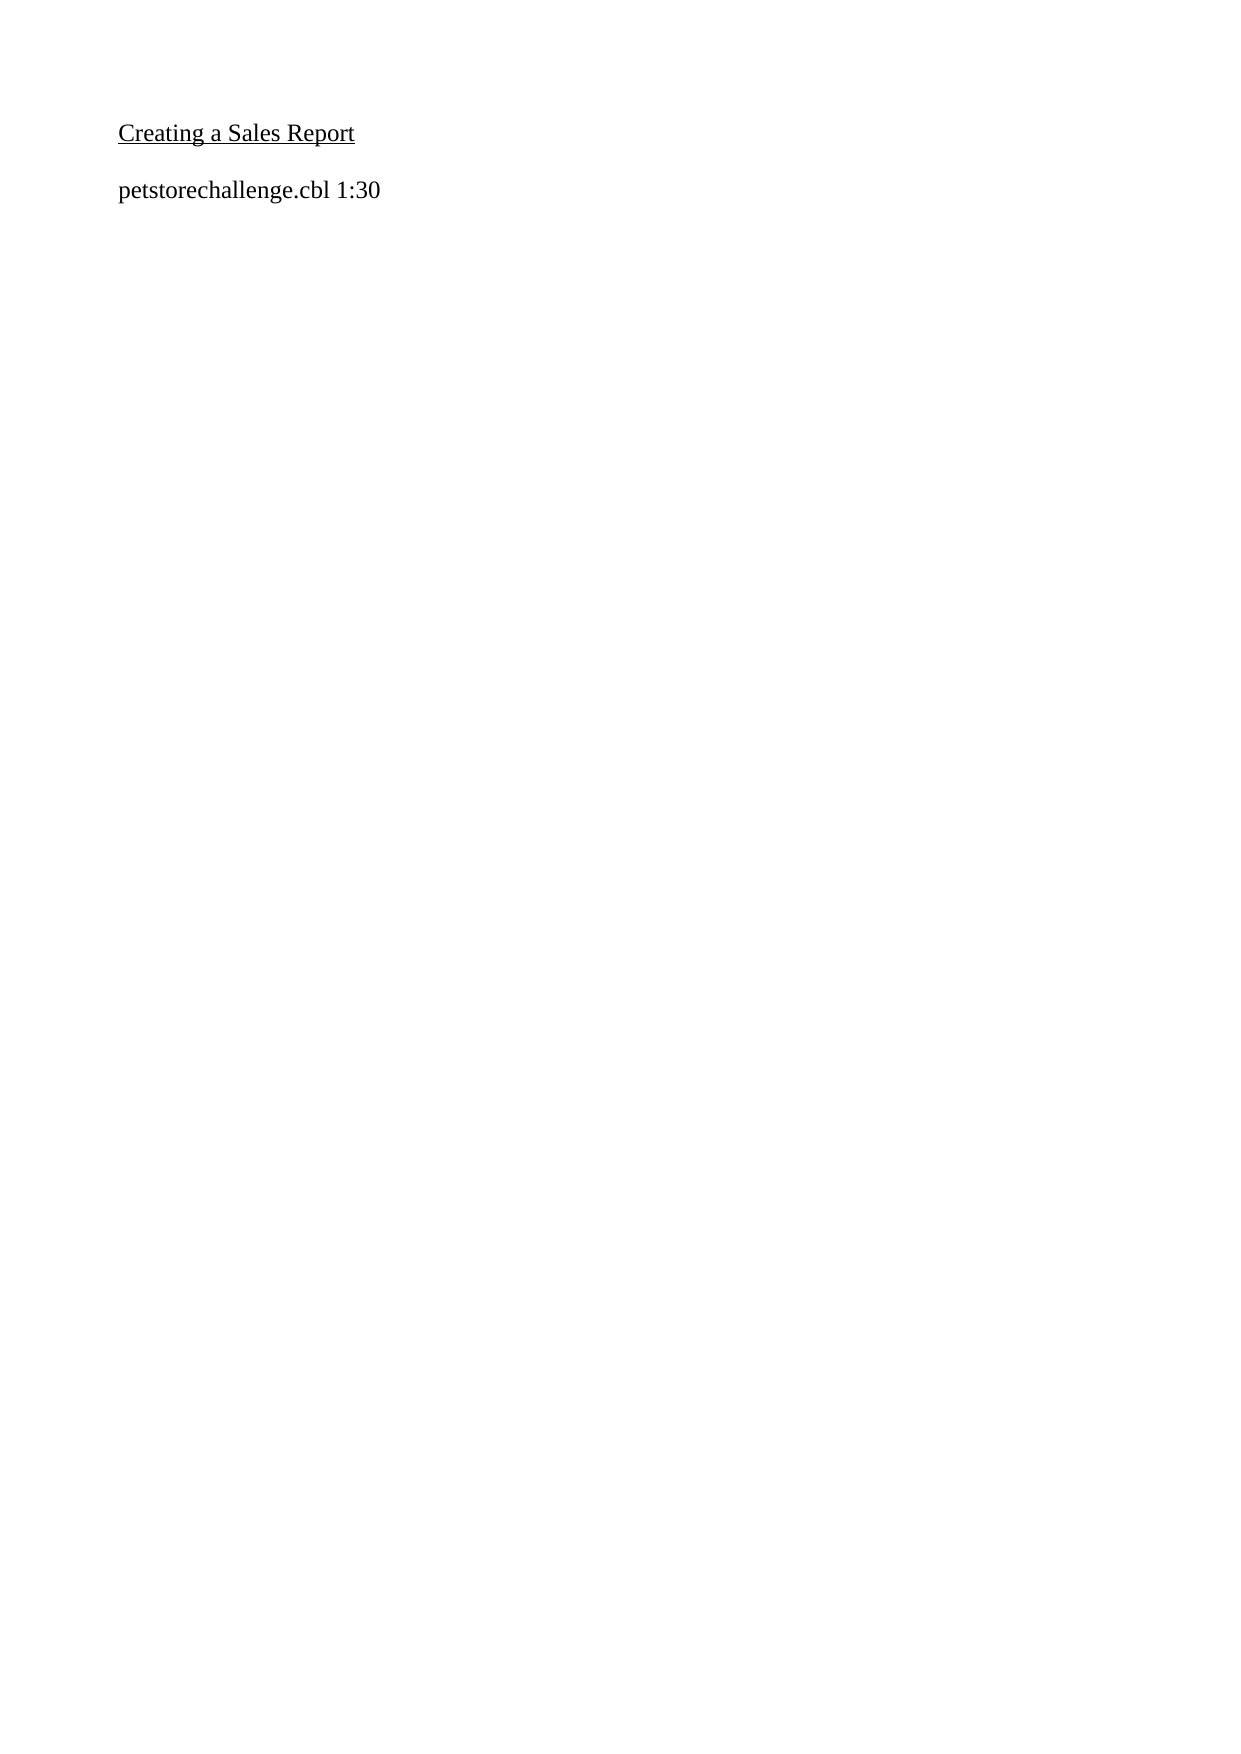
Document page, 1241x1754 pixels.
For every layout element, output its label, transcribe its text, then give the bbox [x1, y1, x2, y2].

text petstorechallenge.cbl 1:30 [118, 176, 1122, 204]
text Creating a Sales Report [118, 118, 1122, 147]
